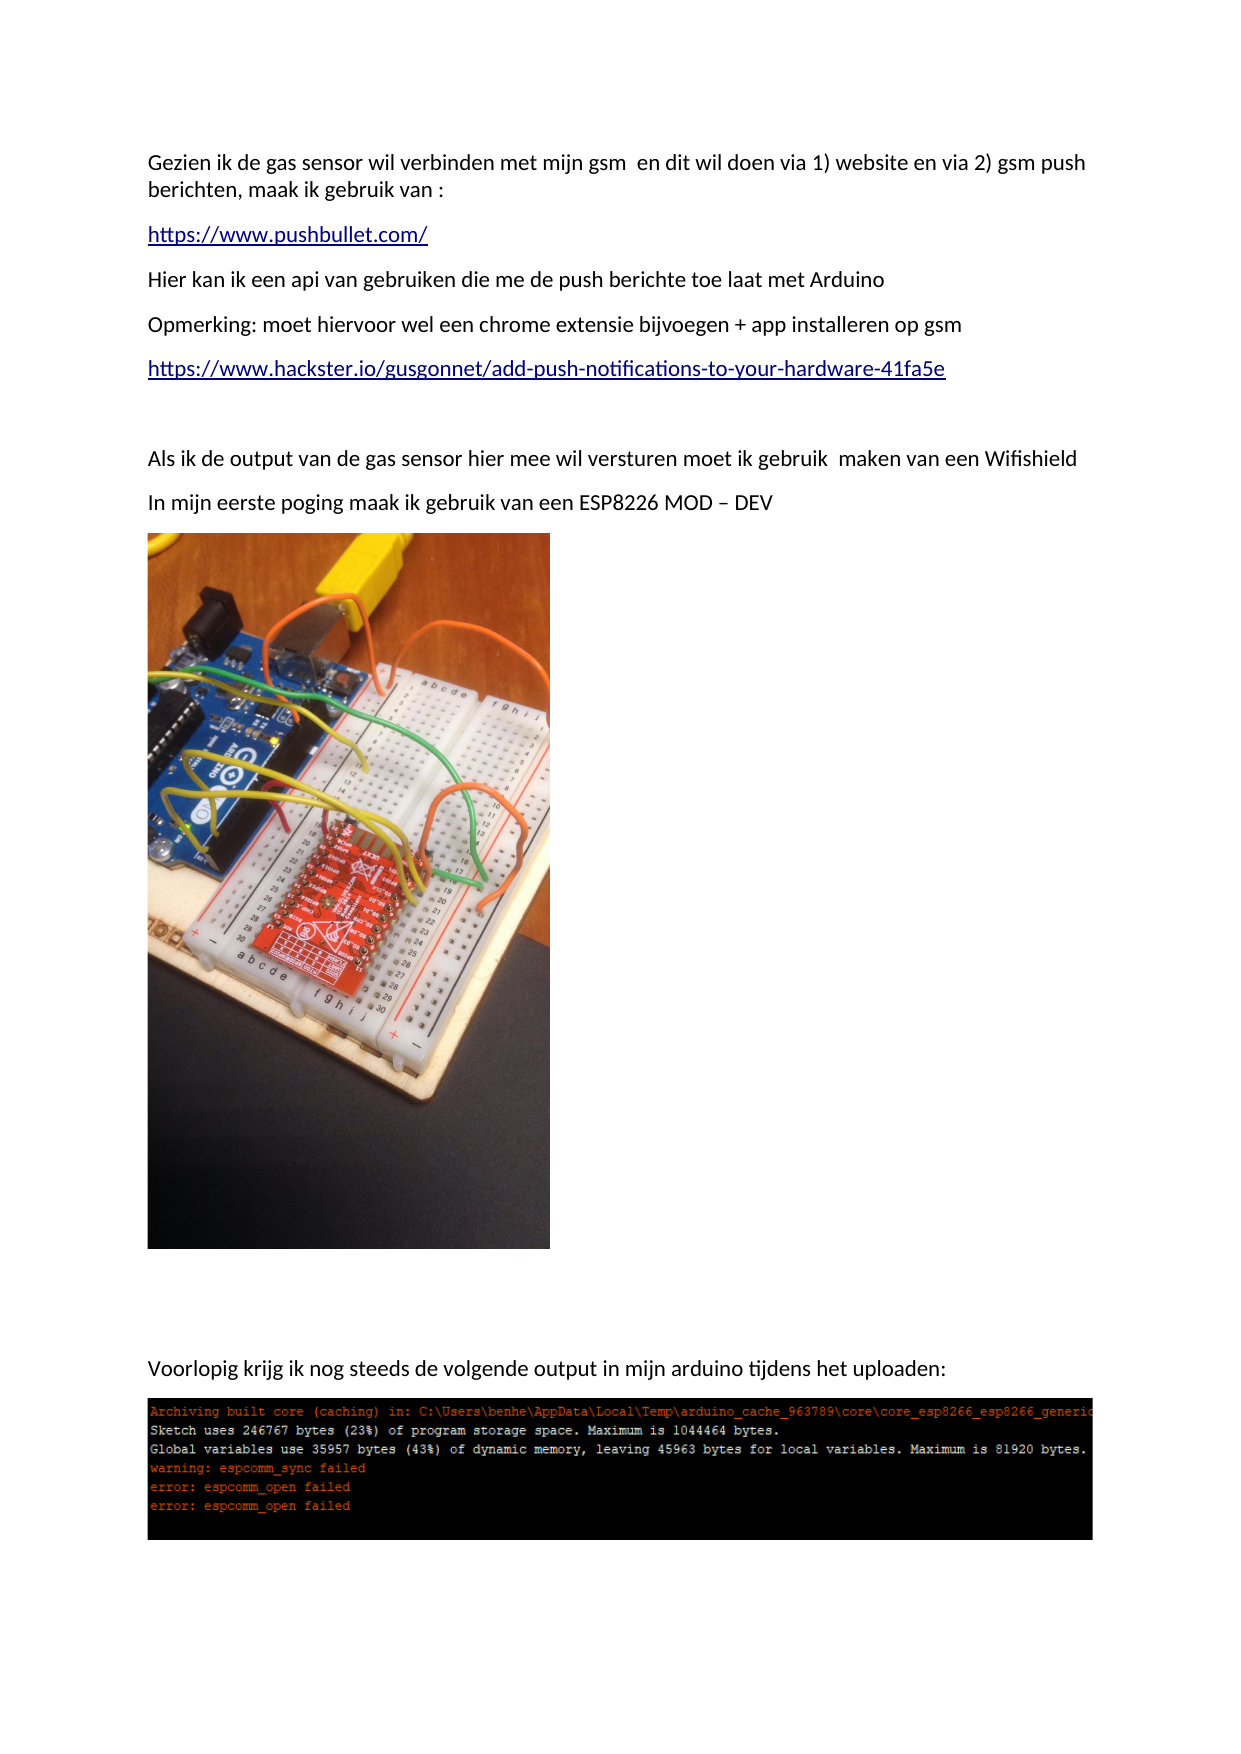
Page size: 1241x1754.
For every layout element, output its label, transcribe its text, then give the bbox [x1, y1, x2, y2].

text https://www.pushbullet.com/ [148, 220, 1093, 248]
text Opmerking: moet hiervoor wel een chrome extensie bijvoegen + app installeren op gsm [148, 310, 1093, 338]
text Als ik de output van de gas sensor hier mee wil versturen moet ik gebruik maken van een Wifishield [148, 444, 1093, 472]
text Hier kan ik een api van gebruiken die me de push berichte toe laat met Arduino [148, 265, 1093, 293]
text Voorlopig krijg ik nog steeds de volgende output in mijn arduino tijdens het uploaden: [148, 1354, 1093, 1382]
text Gezien ik de gas sensor wil verbinden met mijn gsm en dit wil doen via 1) website en via 2) gsm push berichten, maak ik gebruik van : [148, 148, 1093, 204]
text https://www.hackster.io/gusgonnet/add-push-notifications-to-your-hardware-41fa5e [148, 354, 1093, 382]
text In mijn eerste poging maak ik gebruik van een ESP8226 MOD – DEV [148, 488, 1093, 516]
